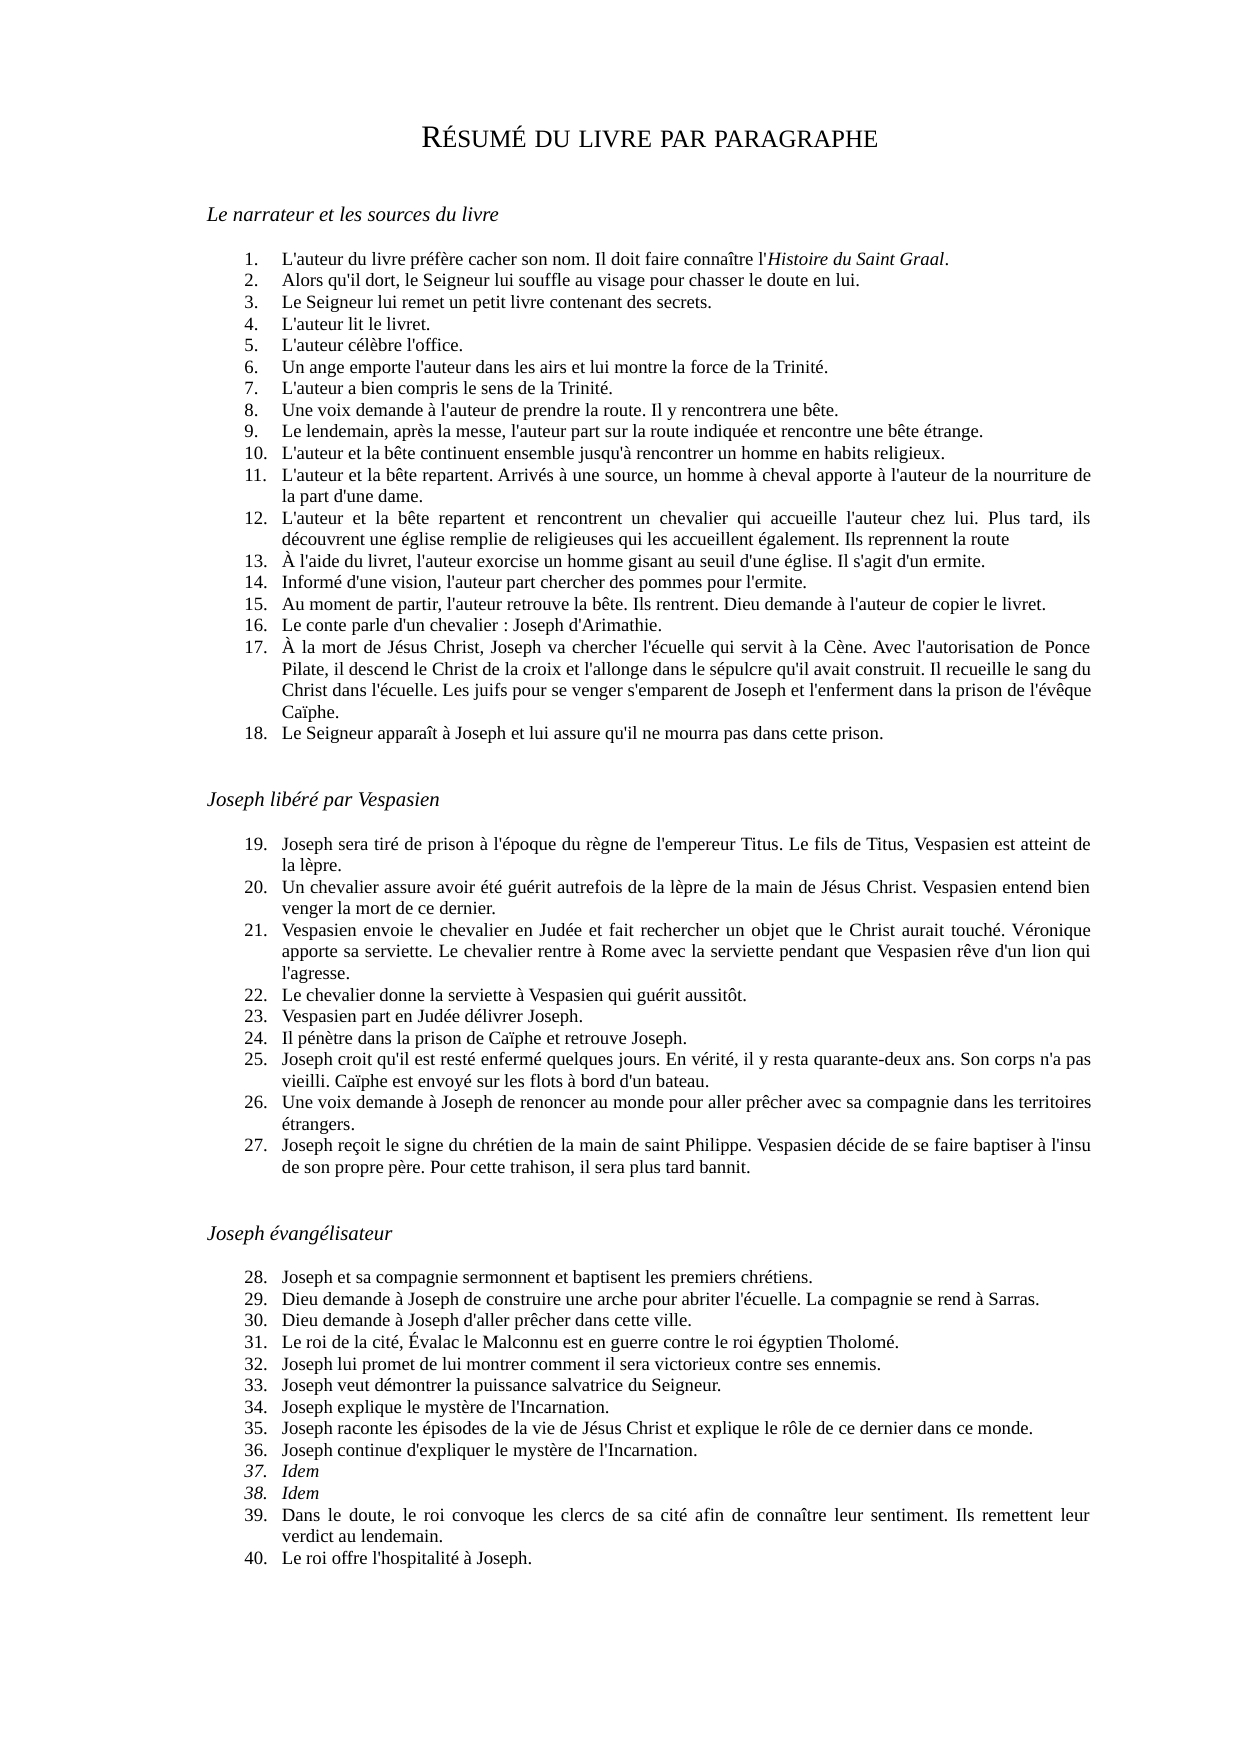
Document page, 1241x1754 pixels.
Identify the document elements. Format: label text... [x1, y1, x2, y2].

list L'auteur a bien compris le sens de la Trinité. [244, 377, 1093, 399]
list Joseph veut démontrer la puissance salvatrice du Seigneur. [244, 1374, 1093, 1396]
list Joseph et sa compagnie sermonnent et baptisent les premiers chrétiens. [244, 1266, 1093, 1288]
list Idem [244, 1460, 1093, 1482]
list Joseph continue d'expliquer le mystère de l'Incarnation. [244, 1439, 1093, 1460]
list L'auteur lit le livret. [244, 312, 1093, 334]
list Vespasien envoie le chevalier en Judée et fait rechercher un objet que le Christ aurait touché. Véronique apporte sa serviette. Le chevalier rentre à Rome avec la serviette pendant que Vespasien rêve d'un lion qui l'agresse. [244, 919, 1093, 983]
list Le chevalier donne la serviette à Vespasien qui guérit aussitôt. [244, 983, 1093, 1005]
list Joseph explique le mystère de l'Incarnation. [244, 1396, 1093, 1417]
list L'auteur et la bête repartent et rencontrent un chevalier qui accueille l'auteur chez lui. Plus tard, ils découvrent une église remplie de religieuses qui les accueillent également. Ils reprennent la route [244, 507, 1093, 550]
list Une voix demande à Joseph de renoncer au monde pour aller prêcher avec sa compagnie dans les territoires étrangers. [244, 1091, 1093, 1134]
list Dieu demande à Joseph de construire une arche pour abriter l'écuelle. La compagnie se rend à Sarras. [244, 1288, 1093, 1309]
list Informé d'une vision, l'auteur part chercher des pommes pour l'ermite. [244, 571, 1093, 593]
text Résumé du livre par paragraphe [207, 118, 1093, 154]
list Joseph lui promet de lui montrer comment il sera victorieux contre ses ennemis. [244, 1352, 1093, 1374]
list Le lendemain, après la messe, l'auteur part sur la route indiquée et rencontre une bête étrange. [244, 420, 1093, 442]
text Joseph évangélisateur [207, 1221, 1093, 1245]
text Le narrateur et les sources du livre [207, 202, 1093, 226]
list Il pénètre dans la prison de Caïphe et retrouve Joseph. [244, 1027, 1093, 1048]
list Alors qu'il dort, le Seigneur lui souffle au visage pour chasser le doute en lui. [244, 269, 1093, 291]
list Joseph sera tiré de prison à l'époque du règne de l'empereur Titus. Le fils de Titus, Vespasien est atteint de la lèpre. [244, 832, 1093, 876]
list Dieu demande à Joseph d'aller prêcher dans cette ville. [244, 1309, 1093, 1331]
text Joseph libéré par Vespasien [207, 787, 1093, 811]
list À l'aide du livret, l'auteur exorcise un homme gisant au seuil d'une église. Il s'agit d'un ermite. [244, 550, 1093, 571]
list Le roi de la cité, Évalac le Malconnu est en guerre contre le roi égyptien Tholomé. [244, 1331, 1093, 1352]
list L'auteur et la bête continuent ensemble jusqu'à rencontrer un homme en habits religieux. [244, 442, 1093, 463]
list Un ange emporte l'auteur dans les airs et lui montre la force de la Trinité. [244, 356, 1093, 377]
list Joseph croit qu'il est resté enfermé quelques jours. En vérité, il y resta quarante-deux ans. Son corps n'a pas vieilli. Caïphe est envoyé sur les flots à bord d'un bateau. [244, 1048, 1093, 1091]
list Joseph reçoit le signe du chrétien de la main de saint Philippe. Vespasien décide de se faire baptiser à l'insu de son propre père. Pour cette trahison, il sera plus tard bannit. [244, 1134, 1093, 1177]
list Dans le doute, le roi convoque les clercs de sa cité afin de connaître leur sentiment. Ils remettent leur verdict au lendemain. [244, 1503, 1093, 1547]
list Joseph raconte les épisodes de la vie de Jésus Christ et explique le rôle de ce dernier dans ce monde. [244, 1417, 1093, 1439]
list Vespasien part en Judée délivrer Joseph. [244, 1005, 1093, 1027]
list Le roi offre l'hospitalité à Joseph. [244, 1547, 1093, 1568]
list Idem [244, 1482, 1093, 1503]
list À la mort de Jésus Christ, Joseph va chercher l'écuelle qui servit à la Cène. Avec l'autorisation de Ponce Pilate, il descend le Christ de la croix et l'allonge dans le sépulcre qu'il avait construit. Il recueille le sang du Christ dans l'écuelle. Les juifs pour se venger s'emparent de Joseph et l'enferment dans la prison de l'évêque Caïphe. [244, 636, 1093, 722]
list L'auteur du livre préfère cacher son nom. Il doit faire connaître l'Histoire du Saint Graal. [244, 248, 1093, 269]
list Le conte parle d'un chevalier : Joseph d'Arimathie. [244, 614, 1093, 636]
list Le Seigneur apparaît à Joseph et lui assure qu'il ne mourra pas dans cette prison. [244, 722, 1093, 744]
list Un chevalier assure avoir été guérit autrefois de la lèpre de la main de Jésus Christ. Vespasien entend bien venger la mort de ce dernier. [244, 876, 1093, 919]
list Au moment de partir, l'auteur retrouve la bête. Ils rentrent. Dieu demande à l'auteur de copier le livret. [244, 593, 1093, 614]
list L'auteur célèbre l'office. [244, 334, 1093, 356]
list Une voix demande à l'auteur de prendre la route. Il y rencontrera une bête. [244, 399, 1093, 420]
list Le Seigneur lui remet un petit livre contenant des secrets. [244, 291, 1093, 312]
list L'auteur et la bête repartent. Arrivés à une source, un homme à cheval apporte à l'auteur de la nourriture de la part d'une dame. [244, 463, 1093, 507]
